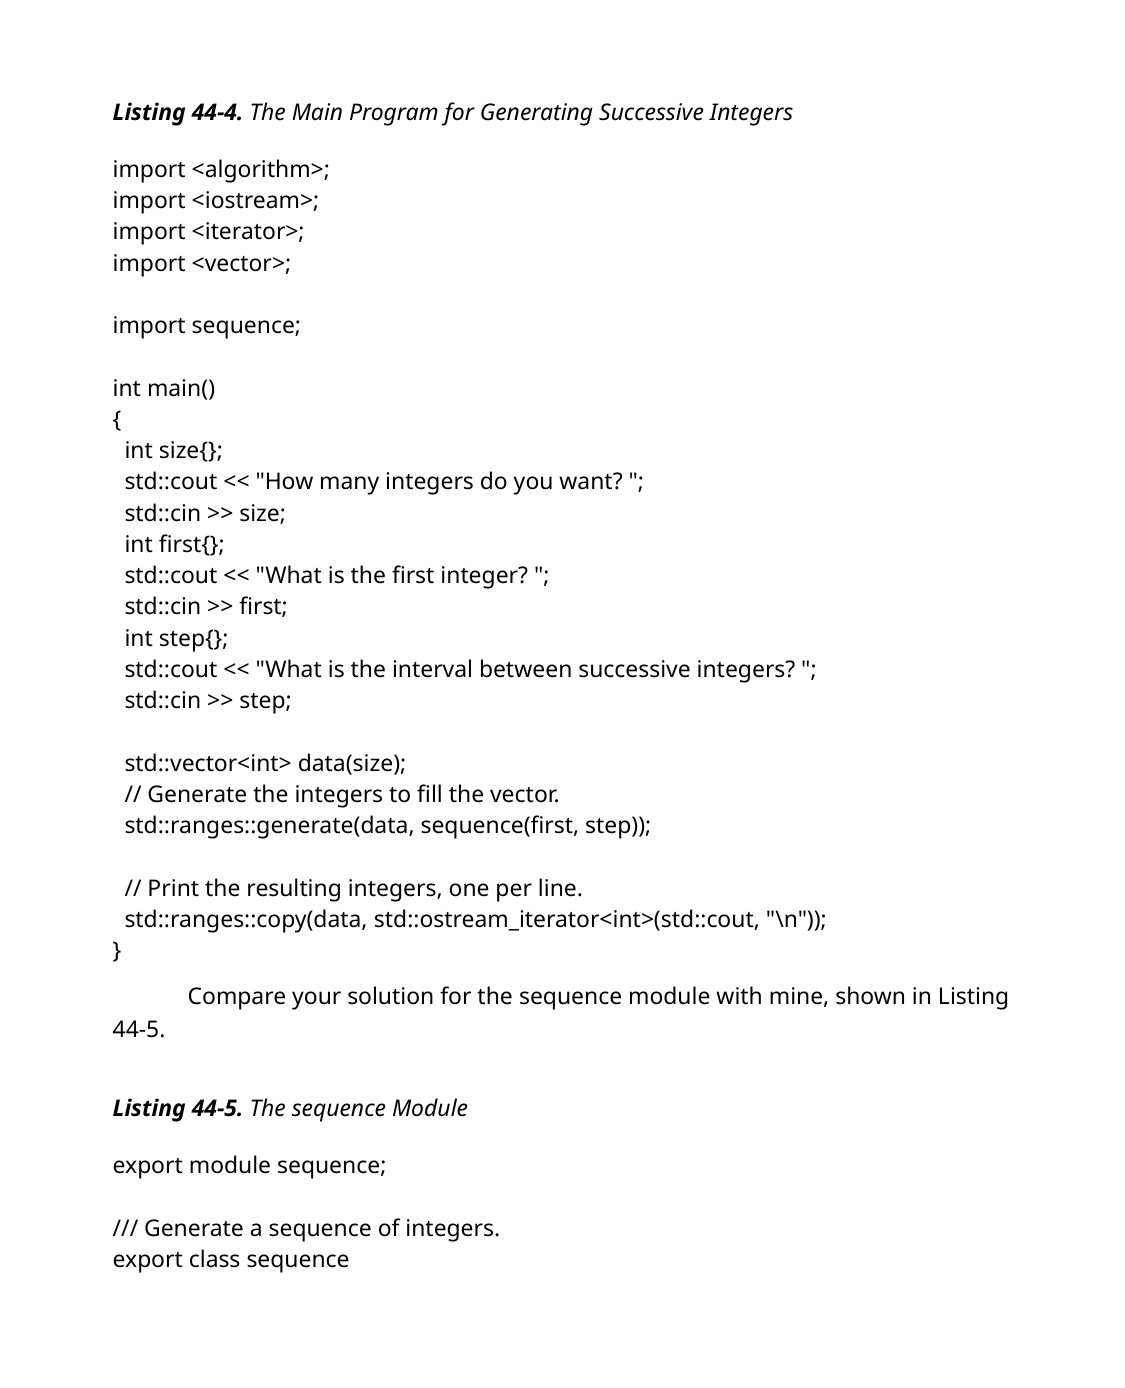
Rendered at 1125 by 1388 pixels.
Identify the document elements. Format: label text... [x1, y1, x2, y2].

text std::cin >> size; [112, 496, 1012, 528]
text std::cout << "How many integers do you want? "; [112, 465, 1012, 496]
text int first{}; [112, 528, 1012, 559]
text { [112, 403, 1012, 434]
text } [112, 934, 1012, 965]
text int step{}; [112, 621, 1012, 653]
text std::cin >> step; [112, 684, 1012, 715]
text export module sequence; [112, 1149, 1012, 1180]
text Compare your solution for the sequence module with mine, shown in Listing 44-5. [112, 978, 1012, 1044]
text import <vector>; [112, 246, 1012, 278]
text int size{}; [112, 434, 1012, 465]
text int main() [112, 371, 1012, 403]
text /// Generate a sequence of integers. [112, 1212, 1012, 1243]
text Listing 44-5. The sequence Module [112, 1092, 1012, 1123]
text std::vector<int> data(size); [112, 746, 1012, 778]
text Listing 44-4. The Main Program for Generating Successive Integers [112, 96, 1012, 127]
text std::cin >> first; [112, 590, 1012, 621]
text export class sequence [112, 1243, 1012, 1274]
text import sequence; [112, 309, 1012, 340]
text std::ranges::generate(data, sequence(first, step)); [112, 809, 1012, 840]
text std::cout << "What is the first integer? "; [112, 559, 1012, 590]
text import <algorithm>; [112, 153, 1012, 184]
text // Generate the integers to fill the vector. [112, 778, 1012, 809]
text // Print the resulting integers, one per line. [112, 871, 1012, 903]
text import <iostream>; [112, 184, 1012, 215]
text std::ranges::copy(data, std::ostream_iterator<int>(std::cout, "\n")); [112, 903, 1012, 934]
text std::cout << "What is the interval between successive integers? "; [112, 653, 1012, 684]
text import <iterator>; [112, 215, 1012, 246]
